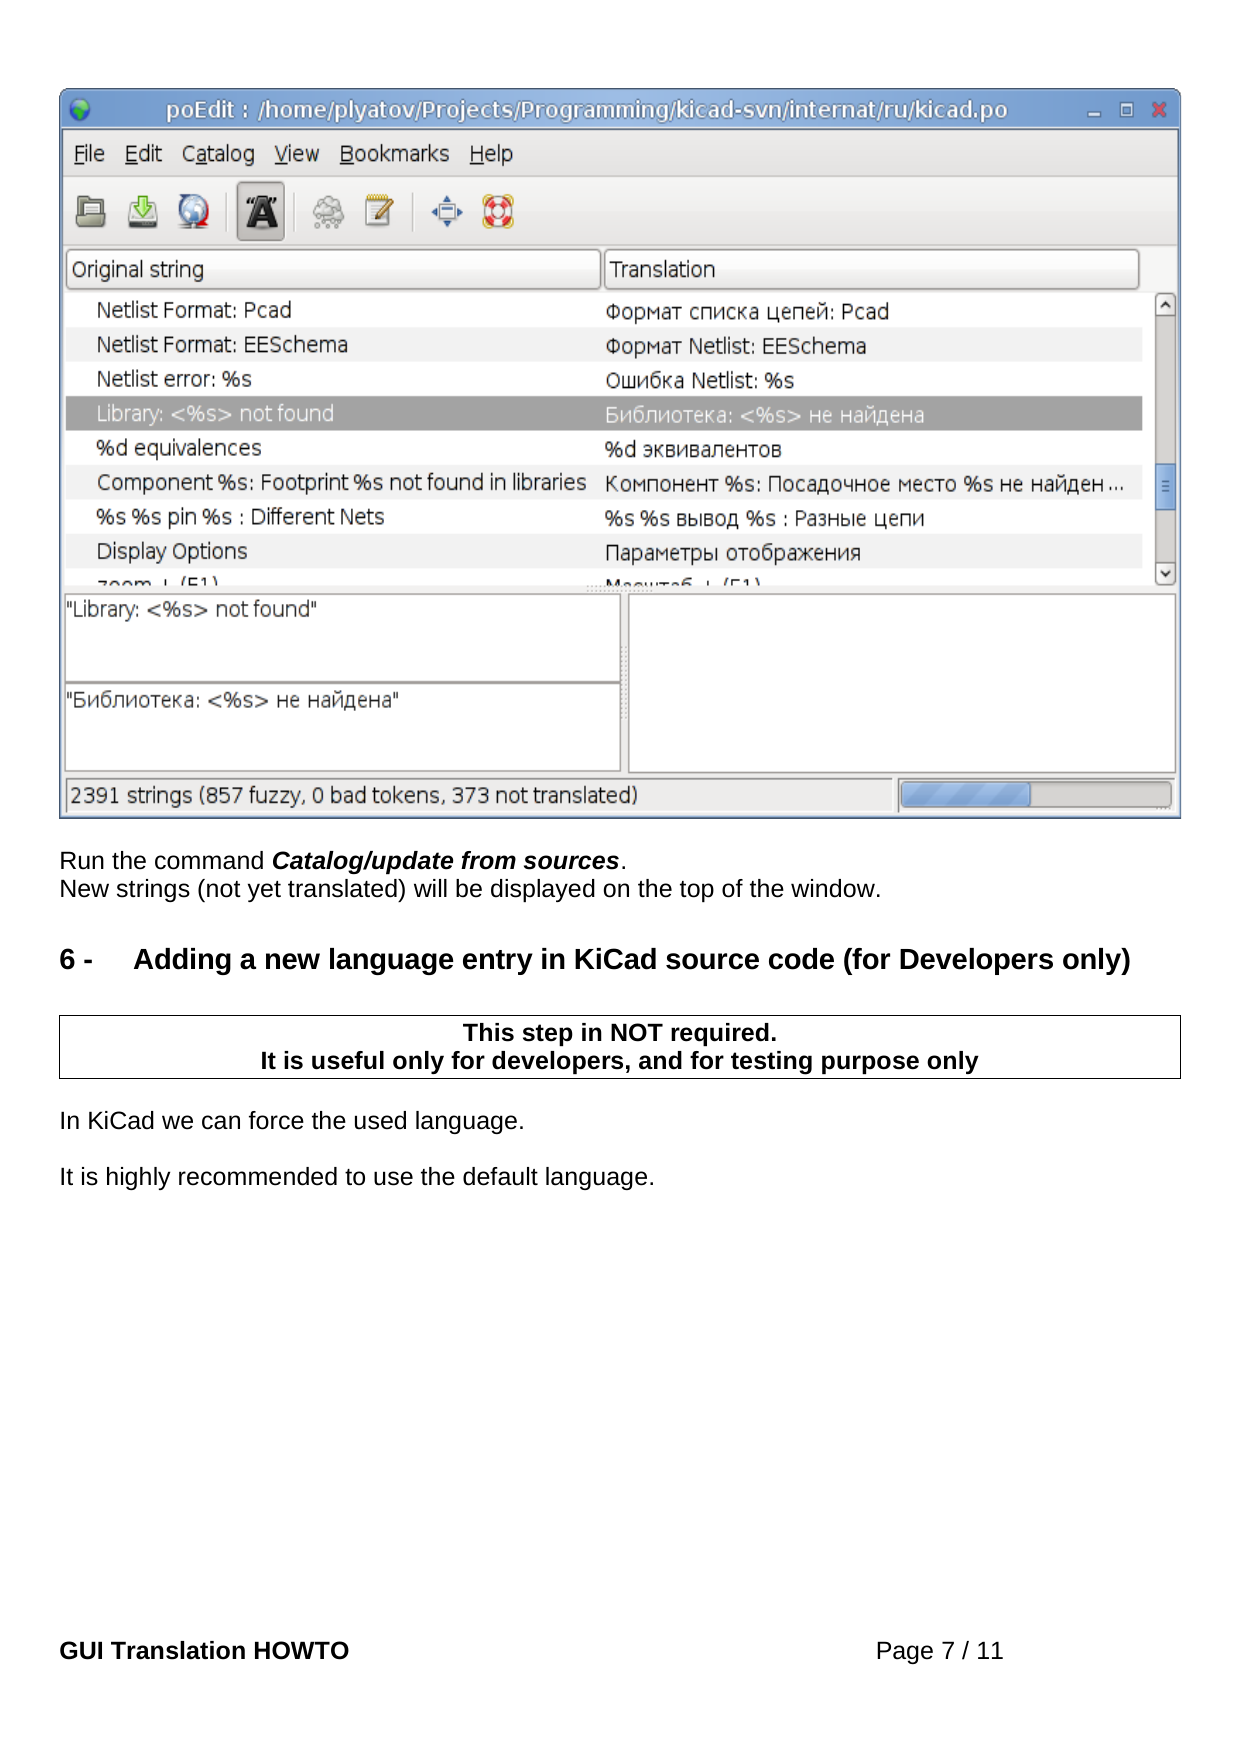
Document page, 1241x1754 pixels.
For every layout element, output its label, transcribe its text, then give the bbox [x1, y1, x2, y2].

text It is useful only for developers, and for testing purpose only [60, 1043, 1180, 1078]
subtitle Adding a new language entry in KiCad source code (for Developers only) [59, 943, 1181, 975]
text New strings (not yet translated) will be displayed on the top of the window. [59, 875, 1181, 903]
text In KiCad we can force the used language. [59, 1107, 1181, 1135]
text It is highly recommended to use the default language. [59, 1163, 1181, 1191]
text Run the command Catalog/update from sources. [59, 847, 1181, 875]
text This step in NOT required. [60, 1016, 1180, 1043]
picture [59, 88, 1182, 819]
